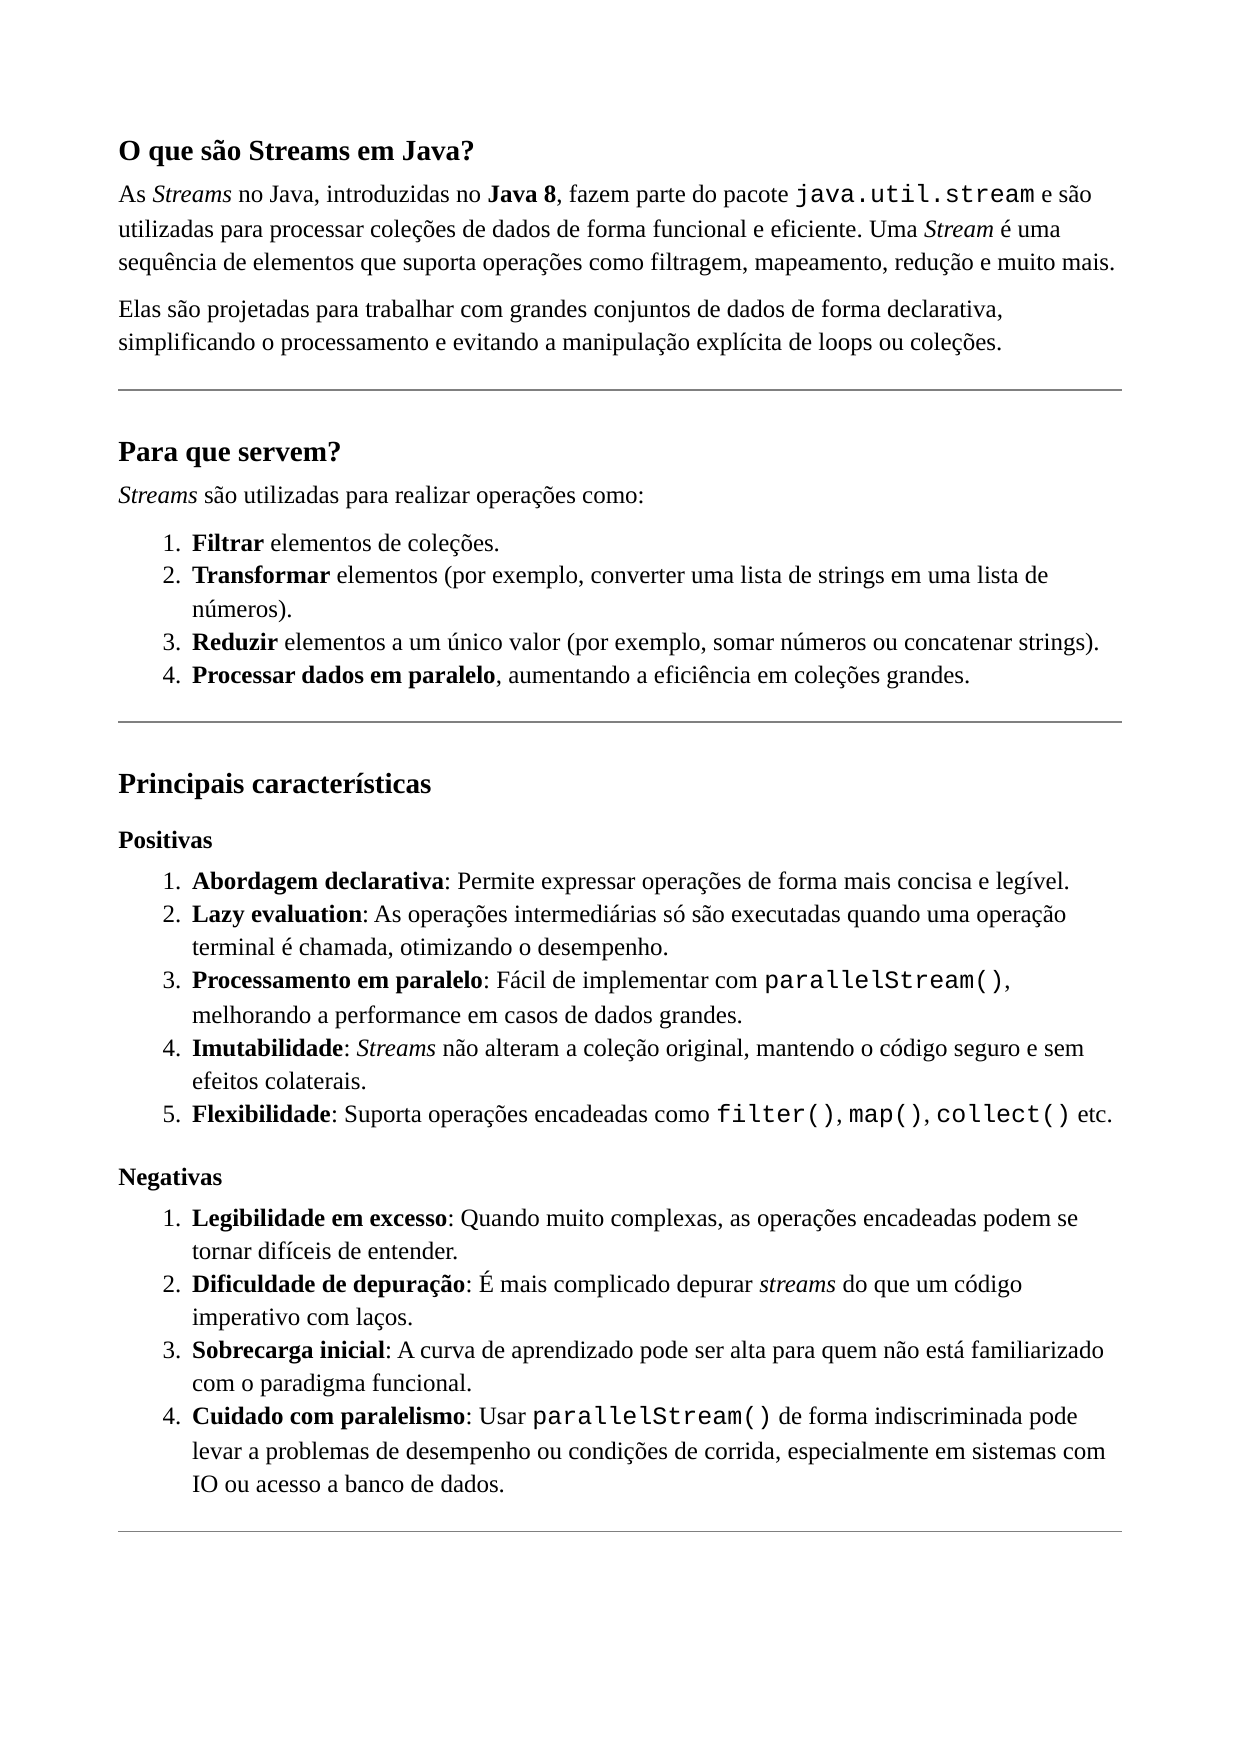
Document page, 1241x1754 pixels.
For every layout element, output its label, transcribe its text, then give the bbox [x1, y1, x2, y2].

list Transformar elementos (por exemplo, converter uma lista de strings em uma lista de números). [162, 561, 1122, 622]
list Filtrar elementos de coleções. [162, 528, 1122, 556]
text Elas são projetadas para trabalhar com grandes conjuntos de dados de forma declarativa, simplificando o processamento e evitando a manipulação explícita de loops ou coleções. [118, 294, 1122, 356]
subtitle Principais características [118, 766, 1122, 800]
list Imutabilidade: Streams não alteram a coleção original, mantendo o código seguro e sem efeitos colaterais. [162, 1033, 1122, 1095]
subtitle Para que servem? [118, 434, 1122, 467]
list Abordagem declarativa: Permite expressar operações de forma mais concisa e legível. [162, 866, 1122, 895]
list Processar dados em paralelo, aumentando a eficiência em coleções grandes. [162, 660, 1122, 688]
subtitle Positivas [118, 825, 1122, 853]
subtitle Negativas [118, 1162, 1122, 1190]
list Reduzir elementos a um único valor (por exemplo, somar números ou concatenar strings). [162, 627, 1122, 655]
list Lazy evaluation: As operações intermediárias só são executadas quando uma operação terminal é chamada, otimizando o desempenho. [162, 899, 1122, 961]
text As Streams no Java, introduzidas no Java 8, fazem parte do pacote java.util.stream e são utilizadas para processar coleções de dados de forma funcional e eficiente. Uma Stream é uma sequência de elementos que suporta operações como filtragem, mapeamento, redução e muito mais. [118, 179, 1122, 276]
list Dificuldade de depuração: É mais complicado depurar streams do que um código imperativo com laços. [162, 1269, 1122, 1331]
list Flexibilidade: Suporta operações encadeadas como filter(), map(), collect() etc. [162, 1099, 1122, 1130]
list Processamento em paralelo: Fácil de implementar com parallelStream(), melhorando a performance em casos de dados grandes. [162, 965, 1122, 1029]
list Legibilidade em excesso: Quando muito complexas, as operações encadeadas podem se tornar difíceis de entender. [162, 1203, 1122, 1265]
list Sobrecarga inicial: A curva de aprendizado pode ser alta para quem não está familiarizado com o paradigma funcional. [162, 1335, 1122, 1397]
text Streams são utilizadas para realizar operações como: [118, 480, 1122, 509]
list Cuidado com paralelismo: Usar parallelStream() de forma indiscriminada pode levar a problemas de desempenho ou condições de corrida, especialmente em sistemas com IO ou acesso a banco de dados. [162, 1401, 1122, 1498]
subtitle O que são Streams em Java? [118, 133, 1122, 166]
